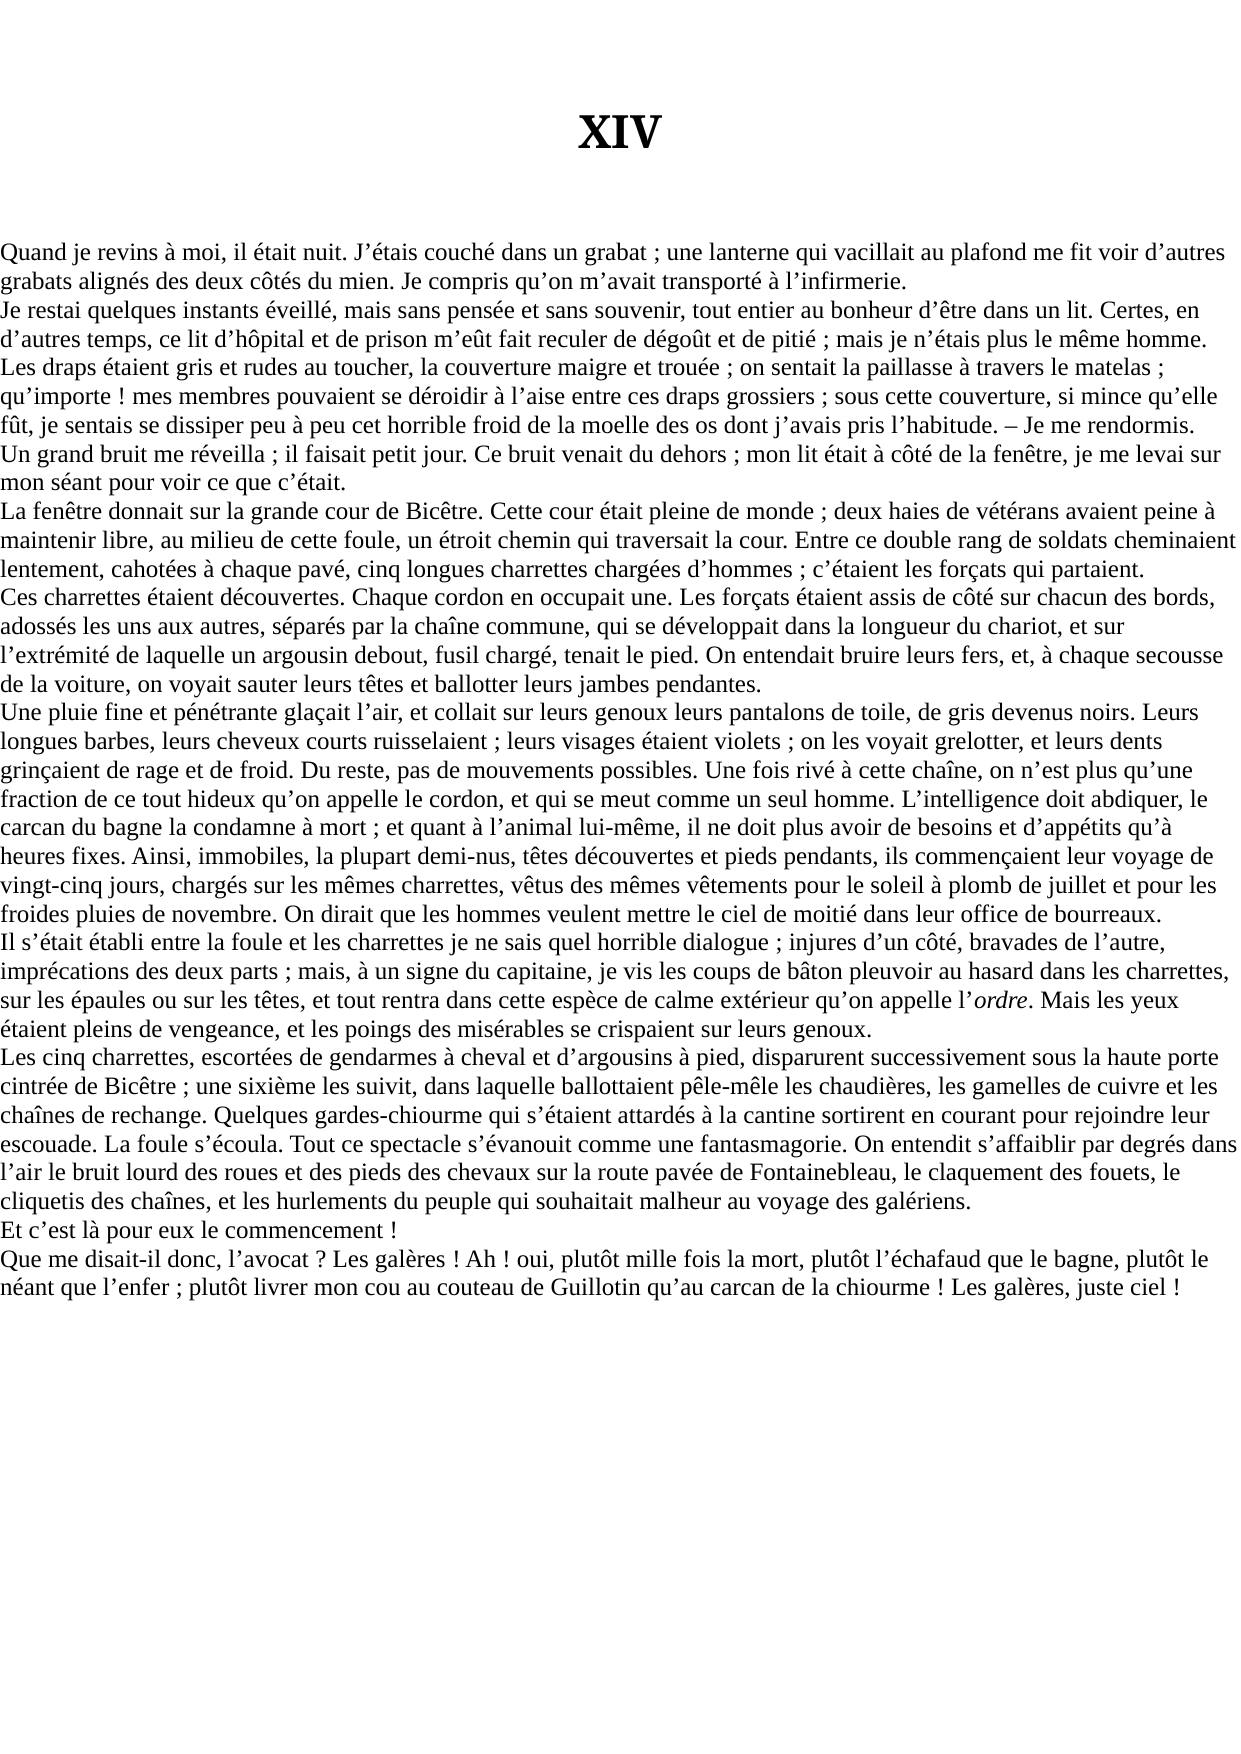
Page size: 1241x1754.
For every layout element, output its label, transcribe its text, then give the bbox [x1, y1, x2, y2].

text Que me disait-il donc, l’avocat ? Les galères ! Ah ! oui, plutôt mille fois la mort, plutôt l’échafaud que le bagne, plutôt le néant que l’enfer ; plutôt livrer mon cou au couteau de Guillotin qu’au carcan de la chiourme ! Les galères, juste ciel ! [0, 1244, 1240, 1301]
text Un grand bruit me réveilla ; il faisait petit jour. Ce bruit venait du dehors ; mon lit était à côté de la fenêtre, je me levai sur mon séant pour voir ce que c’était. [0, 439, 1240, 496]
text Les cinq charrettes, escortées de gendarmes à cheval et d’argousins à pied, disparurent successivement sous la haute porte cintrée de Bicêtre ; une sixième les suivit, dans laquelle ballottaient pêle-mêle les chaudières, les gamelles de cuivre et les chaînes de rechange. Quelques gardes-chiourme qui s’étaient attardés à la cantine sortirent en courant pour rejoindre leur escouade. La foule s’écoula. Tout ce spectacle s’évanouit comme une fantasmagorie. On entendit s’affaiblir par degrés dans l’air le bruit lourd des roues et des pieds des chevaux sur la route pavée de Fontainebleau, le claquement des fouets, le cliquetis des chaînes, et les hurlements du peuple qui souhaitait malheur au voyage des galériens. [0, 1042, 1240, 1215]
subtitle XIV [0, 100, 1240, 162]
text Ces charrettes étaient découvertes. Chaque cordon en occupait une. Les forçats étaient assis de côté sur chacun des bords, adossés les uns aux autres, séparés par la chaîne commune, qui se développait dans la longueur du chariot, et sur l’extrémité de laquelle un argousin debout, fusil chargé, tenait le pied. On entendait bruire leurs fers, et, à chaque secousse de la voiture, on voyait sauter leurs têtes et ballotter leurs jambes pendantes. [0, 582, 1240, 697]
text Quand je revins à moi, il était nuit. J’étais couché dans un grabat ; une lanterne qui vacillait au plafond me fit voir d’autres grabats alignés des deux côtés du mien. Je compris qu’on m’avait transporté à l’infirmerie. [0, 237, 1240, 295]
text Et c’est là pour eux le commencement ! [0, 1215, 1240, 1244]
text Une pluie fine et pénétrante glaçait l’air, et collait sur leurs genoux leurs pantalons de toile, de gris devenus noirs. Leurs longues barbes, leurs cheveux courts ruisselaient ; leurs visages étaient violets ; on les voyait grelotter, et leurs dents grinçaient de rage et de froid. Du reste, pas de mouvements possibles. Une fois rivé à cette chaîne, on n’est plus qu’une fraction de ce tout hideux qu’on appelle le cordon, et qui se meut comme un seul homme. L’intelligence doit abdiquer, le carcan du bagne la condamne à mort ; et quant à l’animal lui-même, il ne doit plus avoir de besoins et d’appétits qu’à heures fixes. Ainsi, immobiles, la plupart demi-nus, têtes découvertes et pieds pendants, ils commençaient leur voyage de vingt-cinq jours, chargés sur les mêmes charrettes, vêtus des mêmes vêtements pour le soleil à plomb de juillet et pour les froides pluies de novembre. On dirait que les hommes veulent mettre le ciel de moitié dans leur office de bourreaux. [0, 697, 1240, 927]
text Il s’était établi entre la foule et les charrettes je ne sais quel horrible dialogue ; injures d’un côté, bravades de l’autre, imprécations des deux parts ; mais, à un signe du capitaine, je vis les coups de bâton pleuvoir au hasard dans les charrettes, sur les épaules ou sur les têtes, et tout rentra dans cette espèce de calme extérieur qu’on appelle l’ordre. Mais les yeux étaient pleins de vengeance, et les poings des misérables se crispaient sur leurs genoux. [0, 927, 1240, 1042]
text Je restai quelques instants éveillé, mais sans pensée et sans souvenir, tout entier au bonheur d’être dans un lit. Certes, en d’autres temps, ce lit d’hôpital et de prison m’eût fait reculer de dégoût et de pitié ; mais je n’étais plus le même homme. Les draps étaient gris et rudes au toucher, la couverture maigre et trouée ; on sentait la paillasse à travers le matelas ; qu’importe ! mes membres pouvaient se déroidir à l’aise entre ces draps grossiers ; sous cette couverture, si mince qu’elle fût, je sentais se dissiper peu à peu cet horrible froid de la moelle des os dont j’avais pris l’habitude. – Je me rendormis. [0, 295, 1240, 439]
text La fenêtre donnait sur la grande cour de Bicêtre. Cette cour était pleine de monde ; deux haies de vétérans avaient peine à maintenir libre, au milieu de cette foule, un étroit chemin qui traversait la cour. Entre ce double rang de soldats cheminaient lentement, cahotées à chaque pavé, cinq longues charrettes chargées d’hommes ; c’étaient les forçats qui partaient. [0, 496, 1240, 582]
